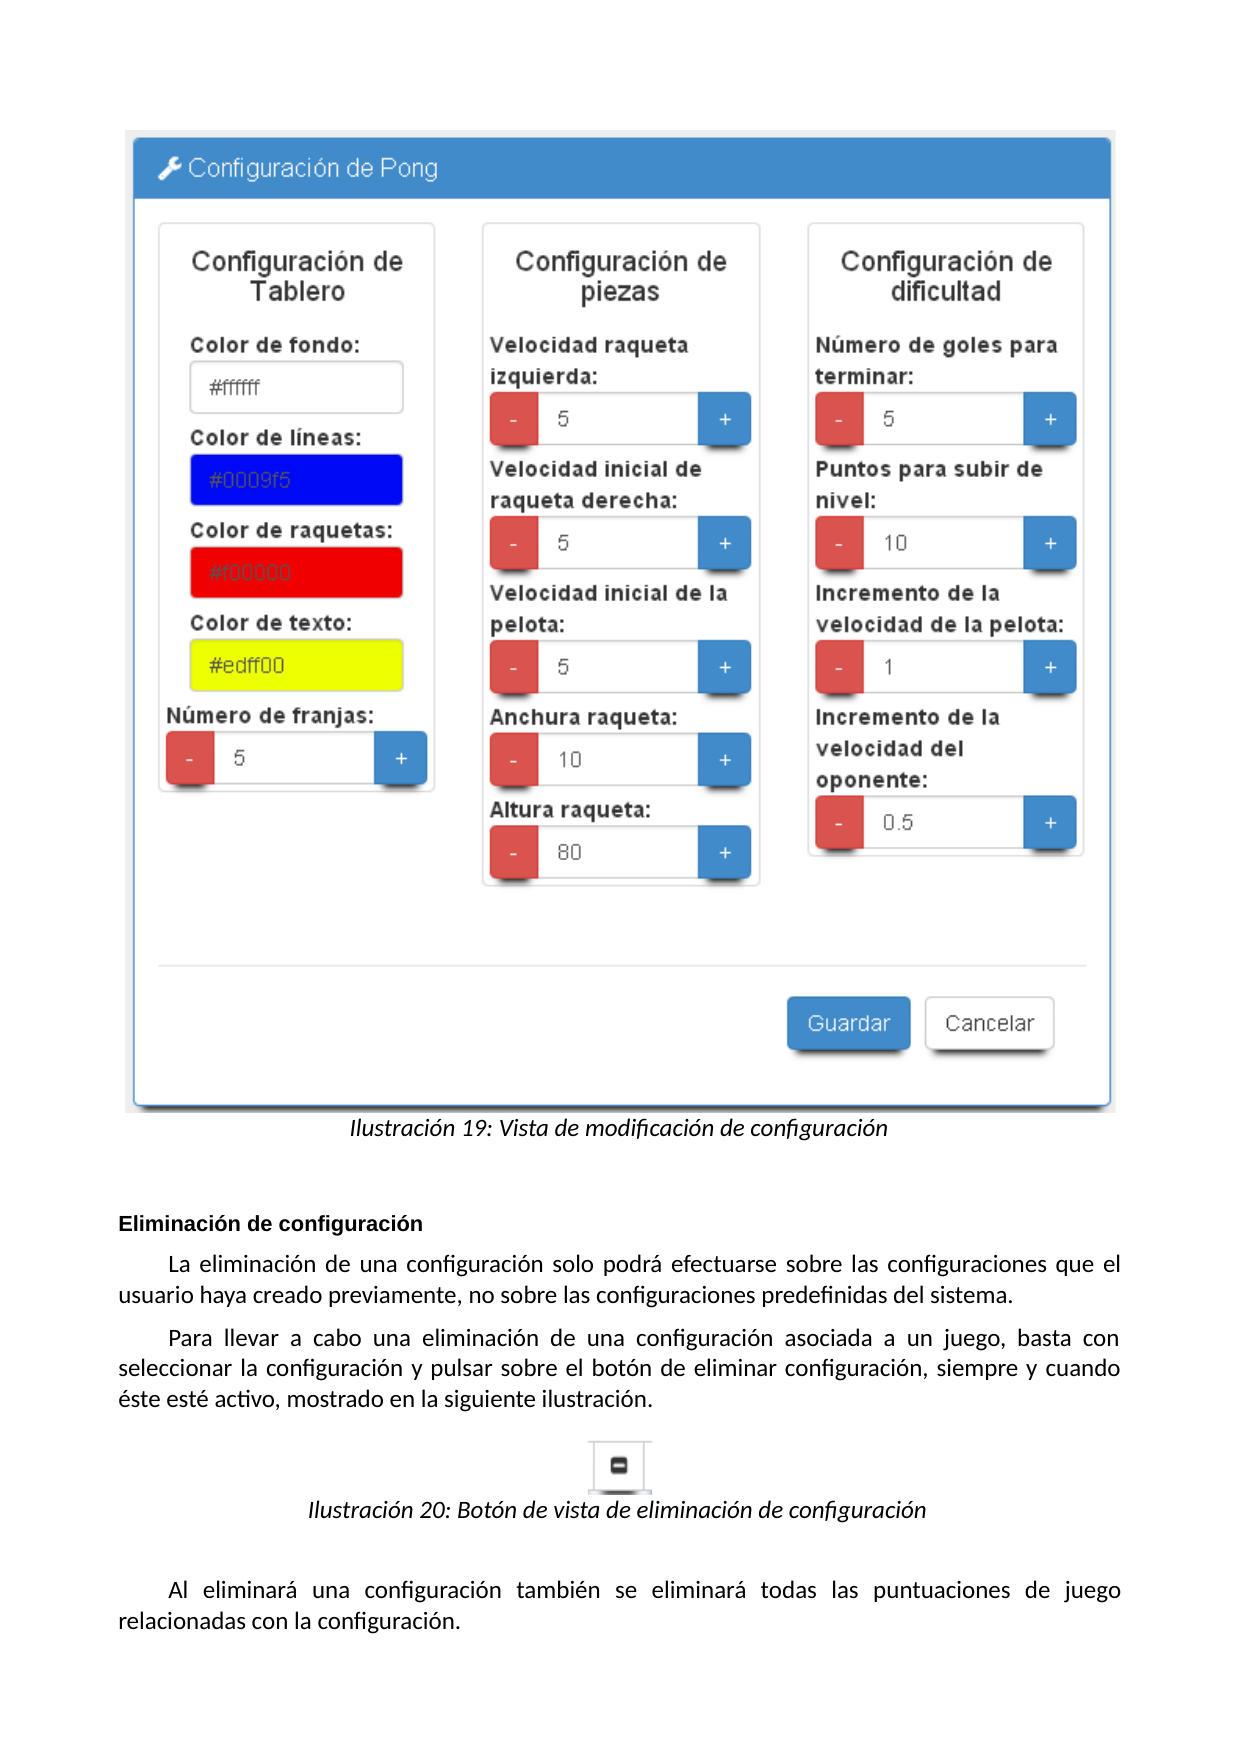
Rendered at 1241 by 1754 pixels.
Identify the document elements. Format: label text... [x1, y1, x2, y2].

subtitle Eliminación de configuración [118, 1211, 1122, 1236]
text Al eliminará una configuración también se eliminará todas las puntuaciones de juego relacionadas con la configuración. [118, 1574, 1122, 1636]
text Para llevar a cabo una eliminación de una configuración asociada a un juego, basta con seleccionar la configuración y pulsar sobre el botón de eliminar configuración, siempre y cuando éste esté activo, mostrado en la siguiente ilustración. [118, 1322, 1122, 1413]
text La eliminación de una configuración solo podrá efectuarse sobre las configuraciones que el usuario haya creado previamente, no sobre las configuraciones predefinidas del sistema. [118, 1248, 1122, 1309]
text Ilustración 20: Botón de vista de eliminación de configuración [308, 1438, 932, 1525]
text Ilustración 19: Vista de modificación de configuración [125, 1113, 1115, 1143]
